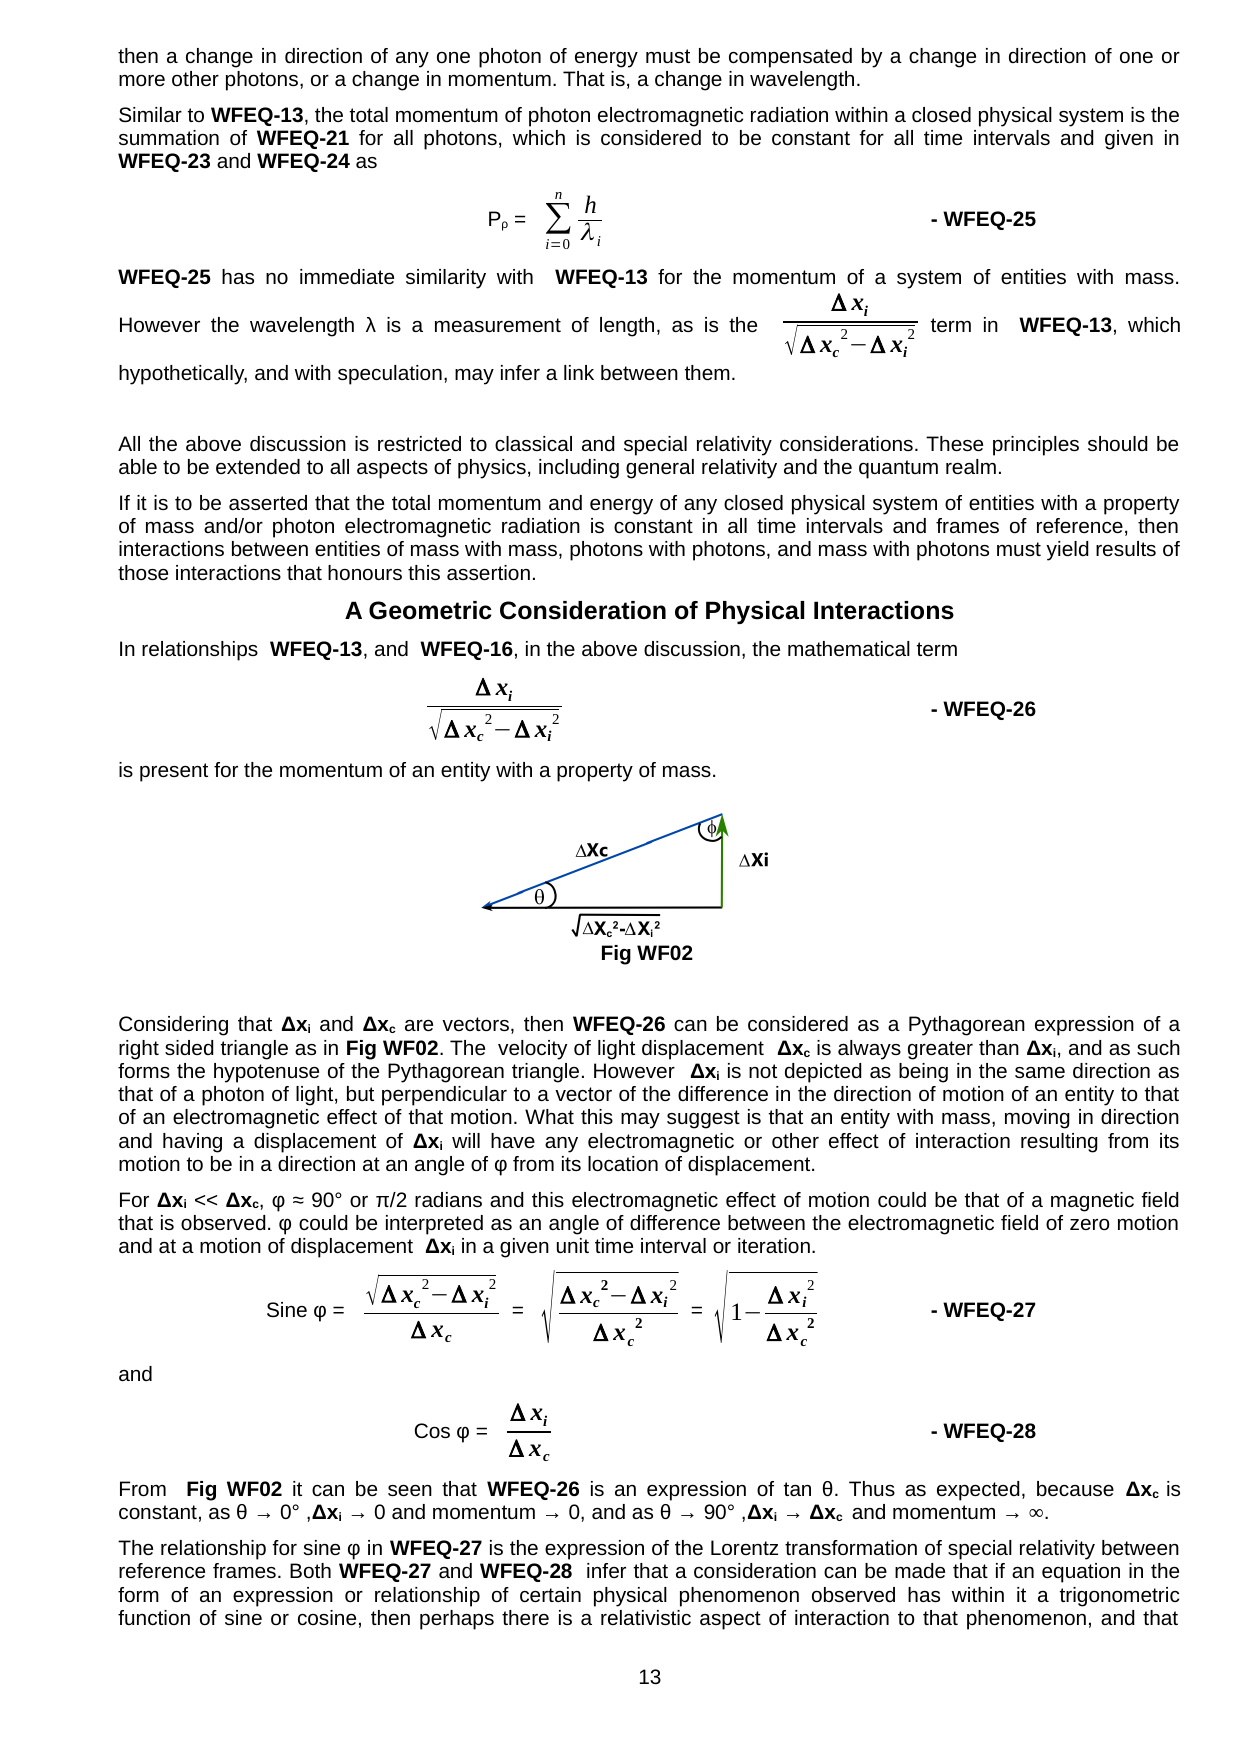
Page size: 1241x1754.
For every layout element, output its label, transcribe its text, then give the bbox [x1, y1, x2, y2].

text Sine φ = = = - WFEQ-27 [118, 1270, 1181, 1350]
text All the above discussion is restricted to classical and special relativity considerations. These principles should be able to be extended to all aspects of physics, including general relativity and the quantum realm. [118, 433, 1181, 479]
text Cos φ = - WFEQ-28 [118, 1398, 1181, 1465]
text Pρ = - WFEQ-25 [118, 185, 1181, 253]
text In relationships WFEQ-13, and WFEQ-16, in the above discussion, the mathematical term [118, 637, 1181, 661]
text For Δxi << Δxc, φ ≈ 90° or π/2 radians and this electromagnetic effect of motion could be that of a magnetic field that is observed. φ could be interpreted as an angle of difference between the electromagnetic field of zero motion and at a motion of displacement Δxi in a given unit time interval or iteration. [118, 1188, 1181, 1258]
text - WFEQ-26 [118, 673, 1181, 746]
text then a change in direction of any one photon of energy must be compensated by a change in direction of one or more other photons, or a change in momentum. That is, a change in wavelength. [118, 44, 1181, 91]
picture [472, 794, 827, 942]
text If it is to be asserted that the total momentum and energy of any closed physical system of entities with a property of mass and/or photon electromagnetic radiation is constant in all time intervals and frames of reference, then interactions between entities of mass with mass, photons with photons, and mass with photons must yield results of those interactions that honours this assertion. [118, 492, 1181, 584]
text WFEQ-25 has no immediate similarity with WFEQ-13 for the momentum of a system of entities with mass. However the wavelength λ is a measurement of length, as is the term in WFEQ-13, which hypothetically, and with speculation, may infer a link between them. [118, 265, 1181, 384]
text Considering that Δxi and Δxc are vectors, then WFEQ-26 can be considered as a Pythagorean expression of a right sided triangle as in Fig WF02. The velocity of light displacement Δxc is always greater than Δxi, and as such forms the hypotenuse of the Pythagorean triangle. However Δxi is not depicted as being in the same direction as that of a photon of light, but perpendicular to a vector of the difference in the direction of motion of an entity to that of an electromagnetic effect of that motion. What this may suggest is that an entity with mass, moving in direction and having a displacement of Δxi will have any electromagnetic or other effect of interaction resulting from its motion to be in a direction at an angle of φ from its location of displacement. [118, 1013, 1181, 1176]
text and [118, 1363, 1181, 1386]
text is present for the momentum of an entity with a property of mass. [118, 758, 1181, 782]
text From Fig WF02 it can be seen that WFEQ-26 is an expression of tan θ. Thus as expected, because Δxc is constant, as θ → 0° ,Δxi → 0 and momentum → 0, and as θ → 90° ,Δxi → Δxc and momentum → ∞. [118, 1477, 1181, 1524]
text A Geometric Consideration of Physical Interactions [118, 597, 1181, 625]
text Fig WF02 [118, 794, 1181, 965]
text Similar to WFEQ-13, the total momentum of photon electromagnetic radiation within a closed physical system is the summation of WFEQ-21 for all photons, which is considered to be constant for all time intervals and given in WFEQ-23 and WFEQ-24 as [118, 103, 1181, 173]
text The relationship for sine φ in WFEQ-27 is the expression of the Lorentz transformation of special relativity between reference frames. Both WFEQ-27 and WFEQ-28 infer that a consideration can be made that if an equation in the form of an expression or relationship of certain physical phenomenon observed has within it a trigonometric function of sine or cosine, then perhaps there is a relativistic aspect of interaction to that phenomenon, and that [118, 1537, 1181, 1629]
